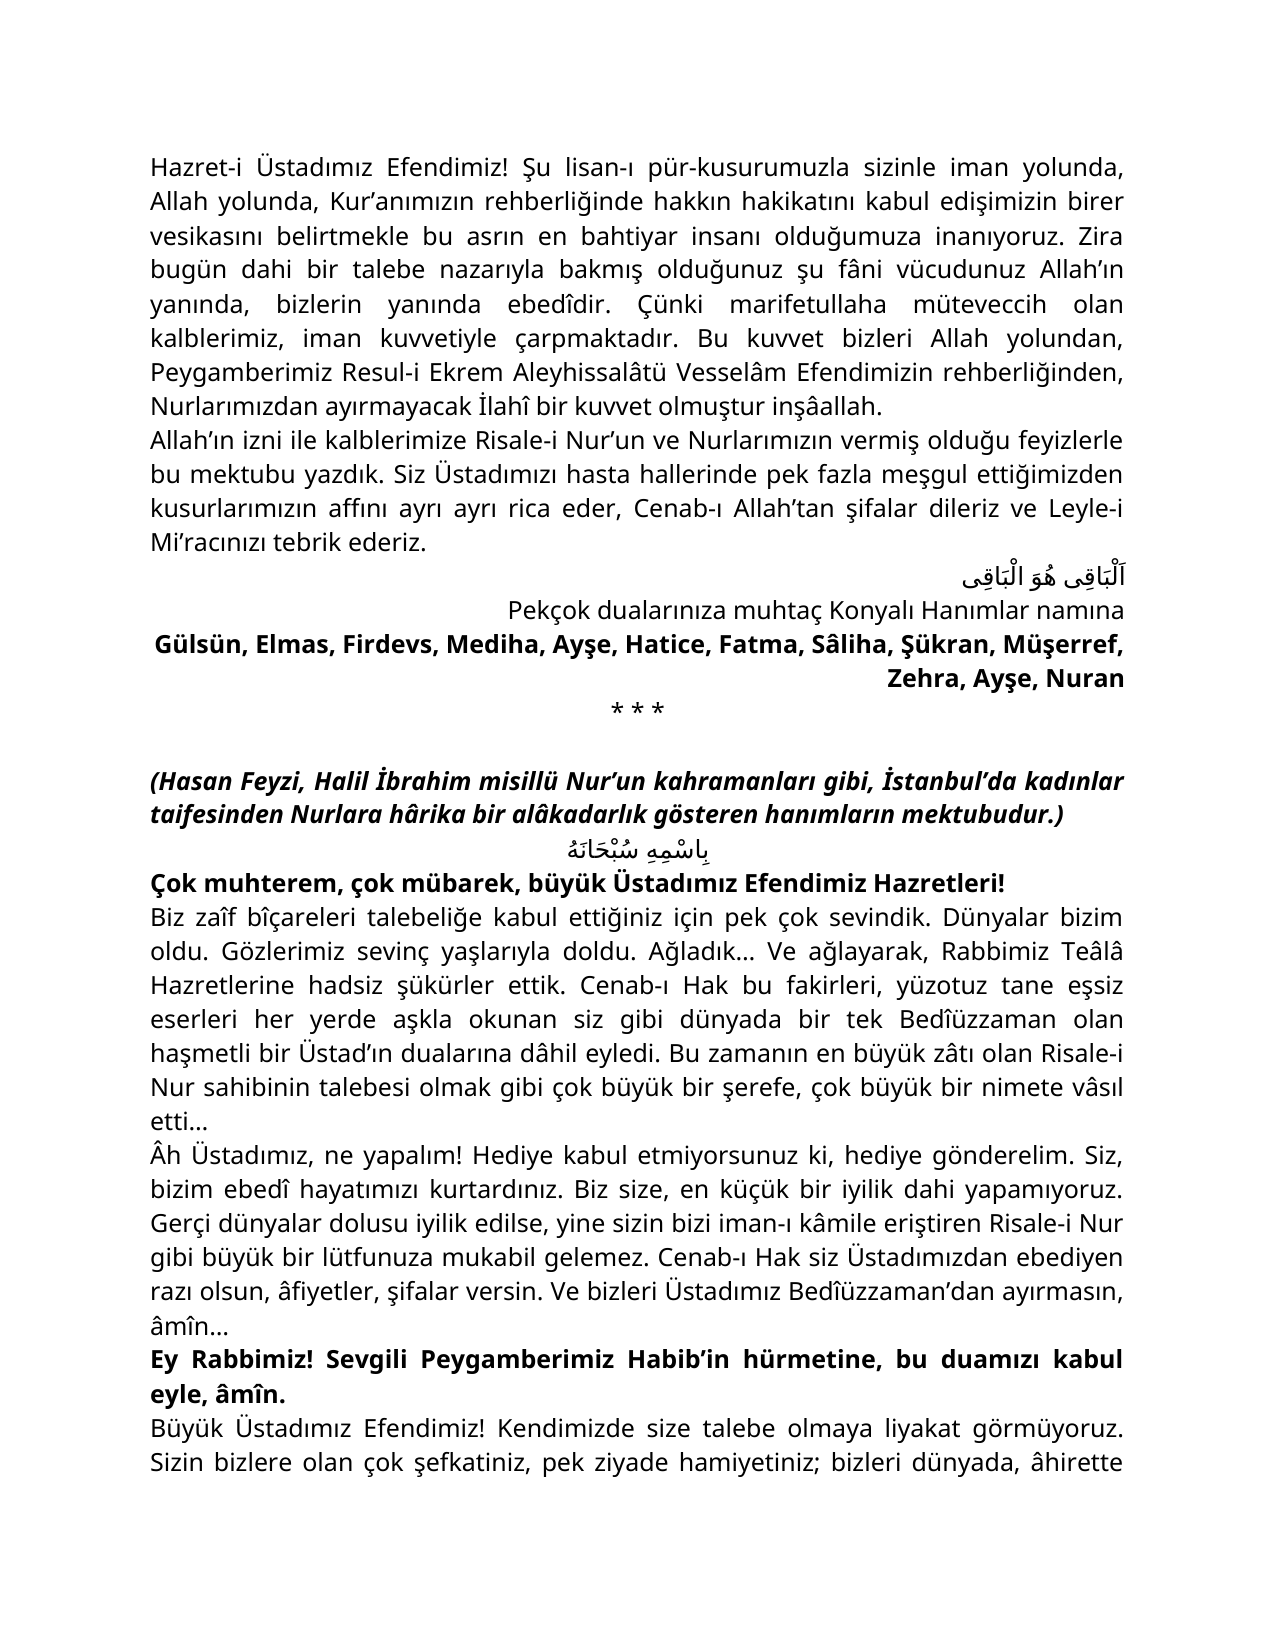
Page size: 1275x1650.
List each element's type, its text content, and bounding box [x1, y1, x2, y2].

text Büyük Üstadımız Efendimiz! Kendimizde size talebe olmaya liyakat görmüyoruz. Sizin bizlere olan çok şefkatiniz, pek ziyade hamiyetiniz; bizleri dünyada, âhirette [150, 1410, 1125, 1478]
text Âh Üstadımız, ne yapalım! Hediye kabul etmiyorsunuz ki, hediye gönderelim. Siz, bizim ebedî hayatımızı kurtardınız. Biz size, en küçük bir iyilik dahi yapamıyoruz. Gerçi dünyalar dolusu iyilik edilse, yine sizin bizi iman-ı kâmile eriştiren Risale-i Nur gibi büyük bir lütfunuza mukabil gelemez. Cenab-ı Hak siz Üstadımızdan ebediyen razı olsun, âfiyetler, şifalar versin. Ve bizleri Üstadımız Bedîüzzaman’dan ayırmasın, âmîn… [150, 1138, 1125, 1342]
text * * * [150, 695, 1125, 729]
text Ey Rabbimiz! Sevgili Peygamberimiz Habib’in hürmetine, bu duamızı kabul eyle, âmîn. [150, 1342, 1125, 1410]
text Hazret-i Üstadımız Efendimiz! Şu lisan-ı pür-kusurumuzla sizinle iman yolunda, Allah yolunda, Kur’anımızın rehberliğinde hakkın hakikatını kabul edişimizin birer vesikasını belirtmekle bu asrın en bahtiyar insanı olduğumuza inanıyoruz. Zira bugün dahi bir talebe nazarıyla bakmış olduğunuz şu fâni vücudunuz Allah’ın yanında, bizlerin yanında ebedîdir. Çünki marifetullaha müteveccih olan kalblerimiz, iman kuvvetiyle çarpmaktadır. Bu kuvvet bizleri Allah yolundan, Peygamberimiz Resul-i Ekrem Aleyhissalâtü Vesselâm Efendimizin rehberliğinden, Nurlarımızdan ayırmayacak İlahî bir kuvvet olmuştur inşâallah. [150, 150, 1125, 422]
text بِاسْمِهِ سُبْحَانَهُ [150, 831, 1125, 865]
text (Hasan Feyzi, Halil İbrahim misillü Nur’un kahramanları gibi, İstanbul’da kadınlar taifesinden Nurlara hârika bir alâkadarlık gösteren hanımların mektubudur.) [150, 763, 1125, 831]
text اَلْبَاقِى هُوَ الْبَاقِى [150, 559, 1125, 593]
text Çok muhterem, çok mübarek, büyük Üstadımız Efendimiz Hazretleri! [150, 865, 1125, 899]
text Pekçok dualarınıza muhtaç Konyalı Hanımlar namına [150, 593, 1125, 627]
text Biz zaîf bîçareleri talebeliğe kabul ettiğiniz için pek çok sevindik. Dünyalar bizim oldu. Gözlerimiz sevinç yaşlarıyla doldu. Ağladık… Ve ağlayarak, Rabbimiz Teâlâ Hazretlerine hadsiz şükürler ettik. Cenab-ı Hak bu fakirleri, yüzotuz tane eşsiz eserleri her yerde aşkla okunan siz gibi dünyada bir tek Bedîüzzaman olan haşmetli bir Üstad’ın dualarına dâhil eyledi. Bu zamanın en büyük zâtı olan Risale-i Nur sahibinin talebesi olmak gibi çok büyük bir şerefe, çok büyük bir nimete vâsıl etti… [150, 899, 1125, 1138]
text Gülsün, Elmas, Firdevs, Mediha, Ayşe, Hatice, Fatma, Sâliha, Şükran, Müşerref, Zehra, Ayşe, Nuran [150, 627, 1125, 695]
text Allah’ın izni ile kalblerimize Risale-i Nur’un ve Nurlarımızın vermiş olduğu feyizlerle bu mektubu yazdık. Siz Üstadımızı hasta hallerinde pek fazla meşgul ettiğimizden kusurlarımızın affını ayrı ayrı rica eder, Cenab-ı Allah’tan şifalar dileriz ve Leyle-i Mi’racınızı tebrik ederiz. [150, 422, 1125, 559]
